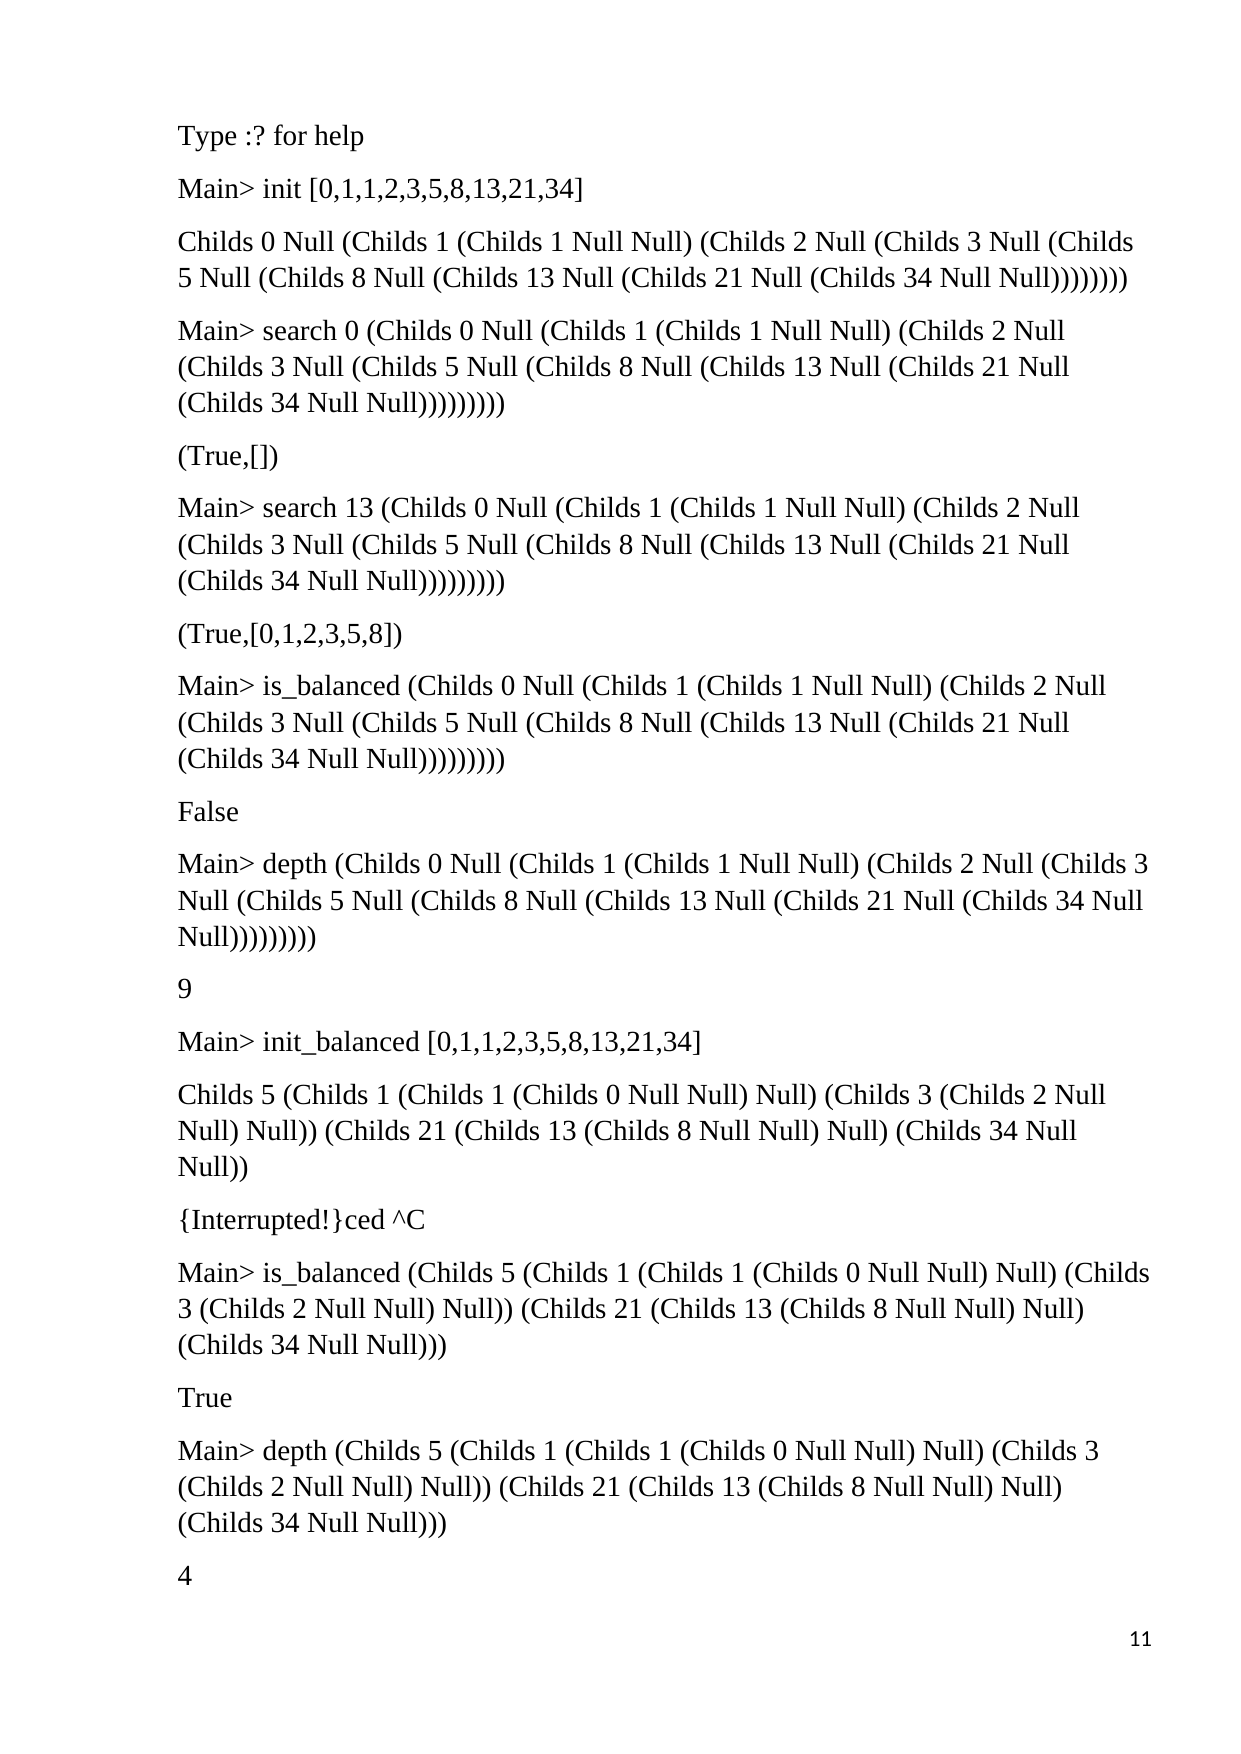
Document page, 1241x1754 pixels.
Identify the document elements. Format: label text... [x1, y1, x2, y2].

text {Interrupted!}ced ^C [177, 1202, 1152, 1236]
text 9 [177, 972, 1152, 1005]
text 4 [177, 1558, 1152, 1592]
text Main> search 0 (Childs 0 Null (Childs 1 (Childs 1 Null Null) (Childs 2 Null (Childs 3 Null (Childs 5 Null (Childs 8 Null (Childs 13 Null (Childs 21 Null (Childs 34 Null Null))))))))) [177, 313, 1152, 418]
text True [177, 1380, 1152, 1414]
text Main> depth (Childs 5 (Childs 1 (Childs 1 (Childs 0 Null Null) Null) (Childs 3 (Childs 2 Null Null) Null)) (Childs 21 (Childs 13 (Childs 8 Null Null) Null) (Childs 34 Null Null))) [177, 1433, 1152, 1539]
text (True,[0,1,2,3,5,8]) [177, 616, 1152, 649]
text Main> is_balanced (Childs 0 Null (Childs 1 (Childs 1 Null Null) (Childs 2 Null (Childs 3 Null (Childs 5 Null (Childs 8 Null (Childs 13 Null (Childs 21 Null (Childs 34 Null Null))))))))) [177, 668, 1152, 774]
text Main> depth (Childs 0 Null (Childs 1 (Childs 1 Null Null) (Childs 2 Null (Childs 3 Null (Childs 5 Null (Childs 8 Null (Childs 13 Null (Childs 21 Null (Childs 34 Null Null))))))))) [177, 846, 1152, 952]
text Main> is_balanced (Childs 5 (Childs 1 (Childs 1 (Childs 0 Null Null) Null) (Childs 3 (Childs 2 Null Null) Null)) (Childs 21 (Childs 13 (Childs 8 Null Null) Null) (Childs 34 Null Null))) [177, 1255, 1152, 1361]
text Main> search 13 (Childs 0 Null (Childs 1 (Childs 1 Null Null) (Childs 2 Null (Childs 3 Null (Childs 5 Null (Childs 8 Null (Childs 13 Null (Childs 21 Null (Childs 34 Null Null))))))))) [177, 491, 1152, 596]
text Childs 0 Null (Childs 1 (Childs 1 Null Null) (Childs 2 Null (Childs 3 Null (Childs 5 Null (Childs 8 Null (Childs 13 Null (Childs 21 Null (Childs 34 Null Null)))))))) [177, 224, 1152, 293]
text Main> init [0,1,1,2,3,5,8,13,21,34] [177, 171, 1152, 204]
text (True,[]) [177, 438, 1152, 471]
text Main> init_balanced [0,1,1,2,3,5,8,13,21,34] [177, 1024, 1152, 1058]
text Childs 5 (Childs 1 (Childs 1 (Childs 0 Null Null) Null) (Childs 3 (Childs 2 Null Null) Null)) (Childs 21 (Childs 13 (Childs 8 Null Null) Null) (Childs 34 Null Null)) [177, 1077, 1152, 1183]
text False [177, 794, 1152, 827]
text Type :? for help [177, 118, 1152, 152]
